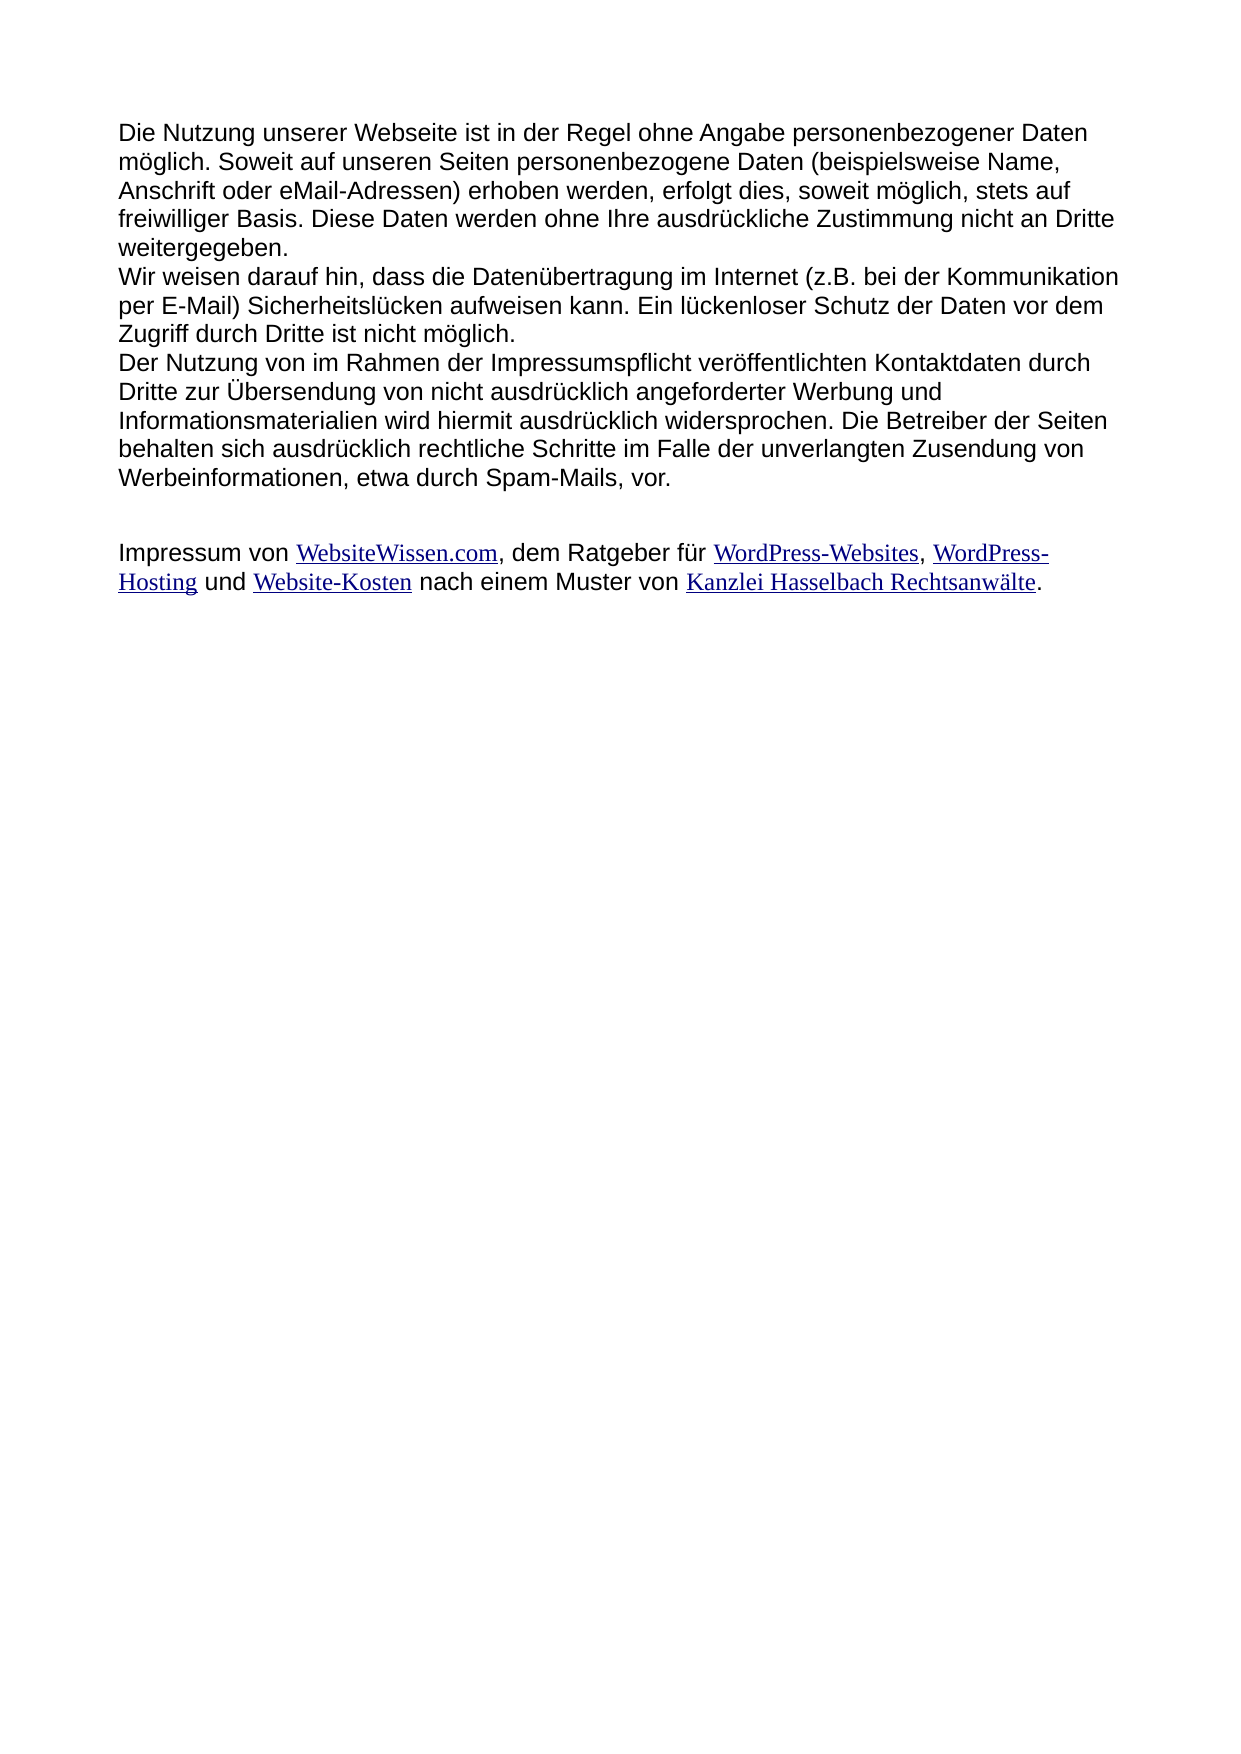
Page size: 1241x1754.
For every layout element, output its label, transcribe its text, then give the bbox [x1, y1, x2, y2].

text Impressum von WebsiteWissen.com, dem Ratgeber für WordPress-Websites, WordPress-Hosting und Website-Kosten nach einem Muster von Kanzlei Hasselbach Rechtsanwälte. [118, 538, 1122, 596]
text Die Nutzung unserer Webseite ist in der Regel ohne Angabe personenbezogener Daten möglich. Soweit auf unseren Seiten personenbezogene Daten (beispielsweise Name, Anschrift oder eMail-Adressen) erhoben werden, erfolgt dies, soweit möglich, stets auf freiwilliger Basis. Diese Daten werden ohne Ihre ausdrückliche Zustimmung nicht an Dritte weitergegeben. Wir weisen darauf hin, dass die Datenübertragung im Internet (z.B. bei der Kommunikation per E-Mail) Sicherheitslücken aufweisen kann. Ein lückenloser Schutz der Daten vor dem Zugriff durch Dritte ist nicht möglich. Der Nutzung von im Rahmen der Impressumspflicht veröffentlichten Kontaktdaten durch Dritte zur Übersendung von nicht ausdrücklich angeforderter Werbung und Informationsmaterialien wird hiermit ausdrücklich widersprochen. Die Betreiber der Seiten behalten sich ausdrücklich rechtliche Schritte im Falle der unverlangten Zusendung von Werbeinformationen, etwa durch Spam-Mails, vor. [118, 118, 1122, 492]
